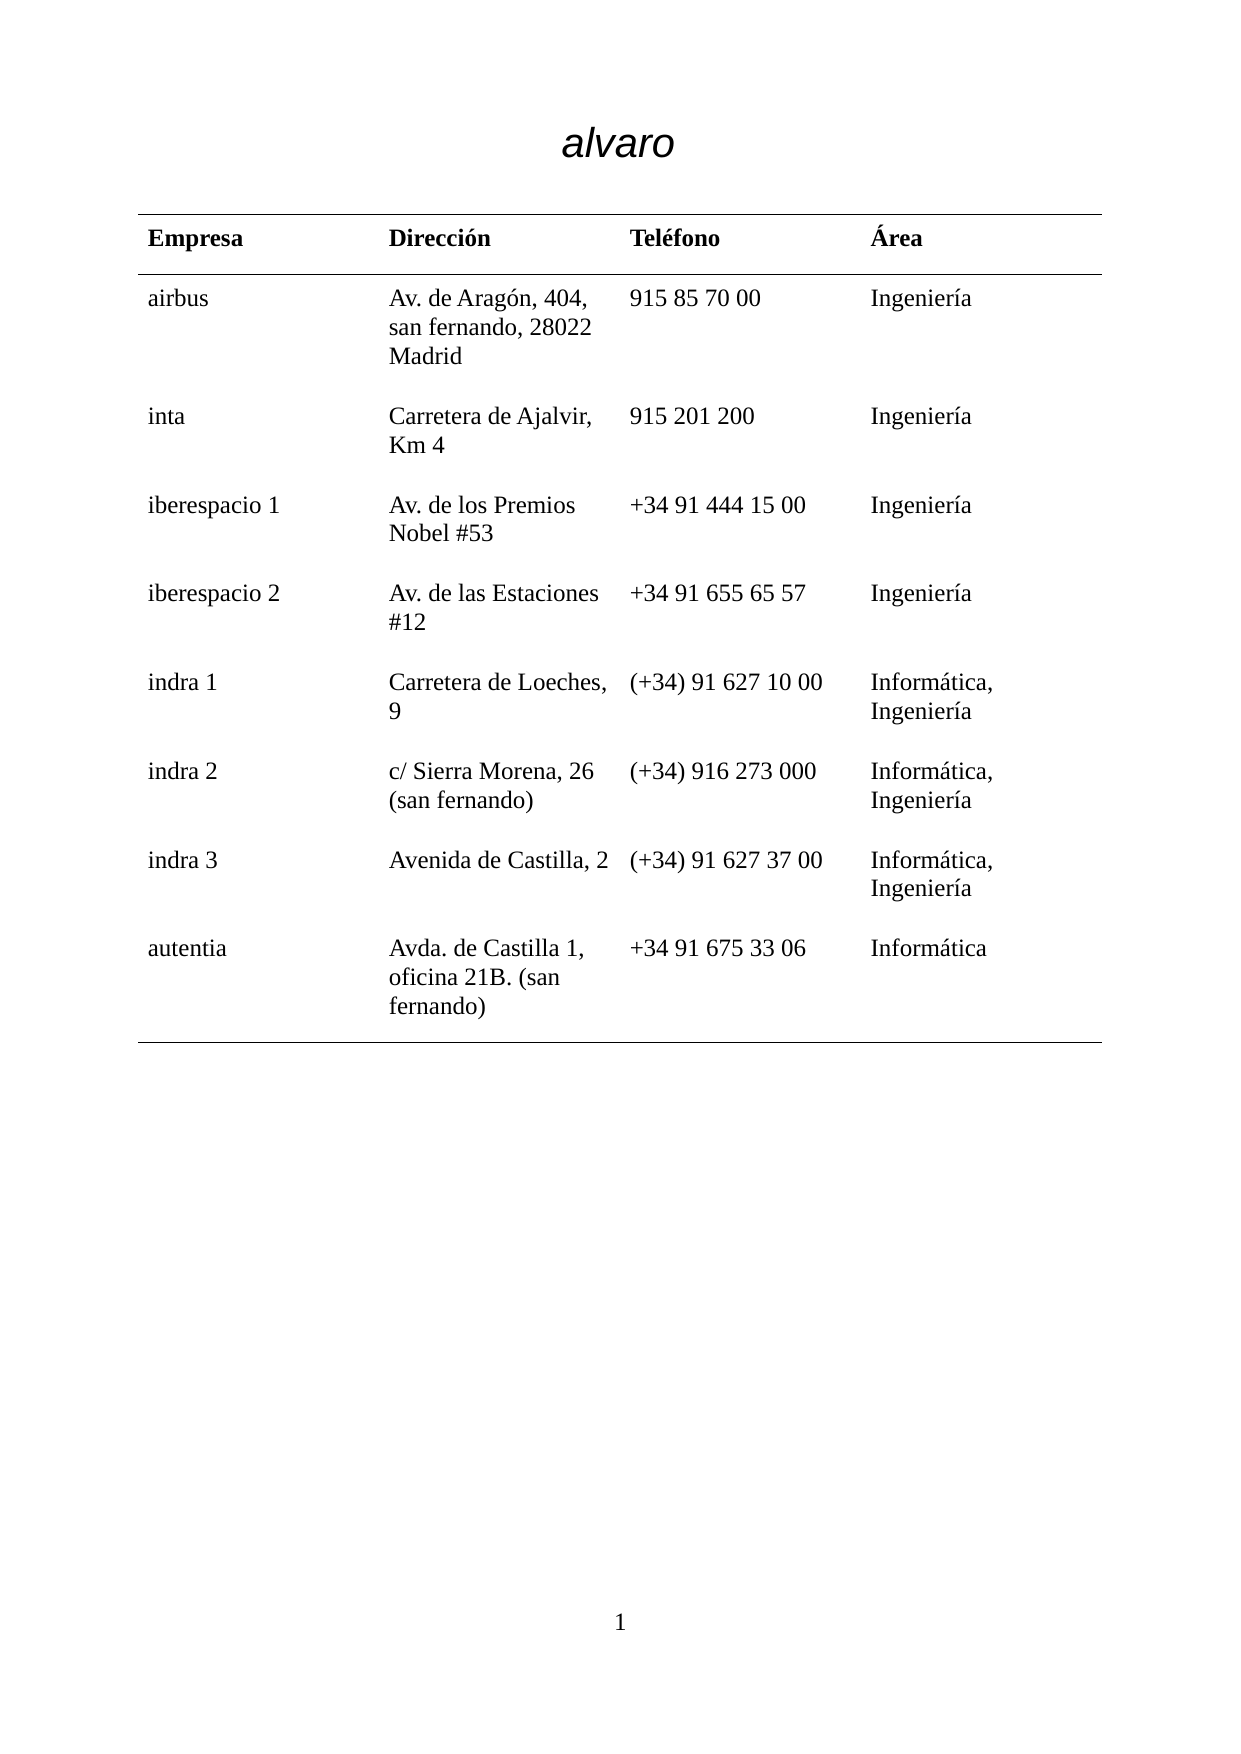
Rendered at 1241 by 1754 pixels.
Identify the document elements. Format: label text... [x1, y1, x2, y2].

table_cell +34 91 655 65 57 [620, 569, 861, 658]
table_header Área [861, 215, 1102, 274]
table_cell 915 201 200 [620, 392, 861, 480]
table_header Empresa [138, 215, 379, 274]
table_cell +34 91 444 15 00 [620, 480, 861, 569]
table_cell indra 1 [138, 658, 379, 747]
table_cell 915 85 70 00 [620, 275, 861, 392]
table_cell Av. de las Estaciones #12 [379, 569, 620, 658]
table_cell indra 2 [138, 747, 379, 835]
table_cell Informática, Ingeniería [861, 658, 1102, 747]
subtitle alvaro [118, 118, 1122, 166]
table_cell Av. de los Premios Nobel #53 [379, 480, 620, 569]
table_cell Carretera de Ajalvir, Km 4 [379, 392, 620, 480]
table_cell Informática [861, 924, 1102, 1042]
table_cell inta [138, 392, 379, 480]
table_cell (+34) 91 627 37 00 [620, 835, 861, 924]
table_cell airbus [138, 275, 379, 392]
table_cell Ingeniería [861, 392, 1102, 480]
table_cell Carretera de Loeches, 9 [379, 658, 620, 747]
table_cell c/ Sierra Morena, 26 (san fernando) [379, 747, 620, 835]
table_cell Informática, Ingeniería [861, 835, 1102, 924]
table_cell indra 3 [138, 835, 379, 924]
table_cell +34 91 675 33 06 [620, 924, 861, 1042]
table_cell Ingeniería [861, 480, 1102, 569]
table_header Dirección [379, 215, 620, 274]
table_cell Ingeniería [861, 275, 1102, 392]
table_cell autentia [138, 924, 379, 1042]
table_cell (+34) 916 273 000 [620, 747, 861, 835]
table_cell Avenida de Castilla, 2 [379, 835, 620, 924]
table_cell Informática, Ingeniería [861, 747, 1102, 835]
table_cell Avda. de Castilla 1, oficina 21B. (san fernando) [379, 924, 620, 1042]
table_header Teléfono [620, 215, 861, 274]
table_cell iberespacio 1 [138, 480, 379, 569]
table_cell iberespacio 2 [138, 569, 379, 658]
table_cell Av. de Aragón, 404, san fernando, 28022 Madrid [379, 275, 620, 392]
table_cell (+34) 91 627 10 00 [620, 658, 861, 747]
table_cell Ingeniería [861, 569, 1102, 658]
